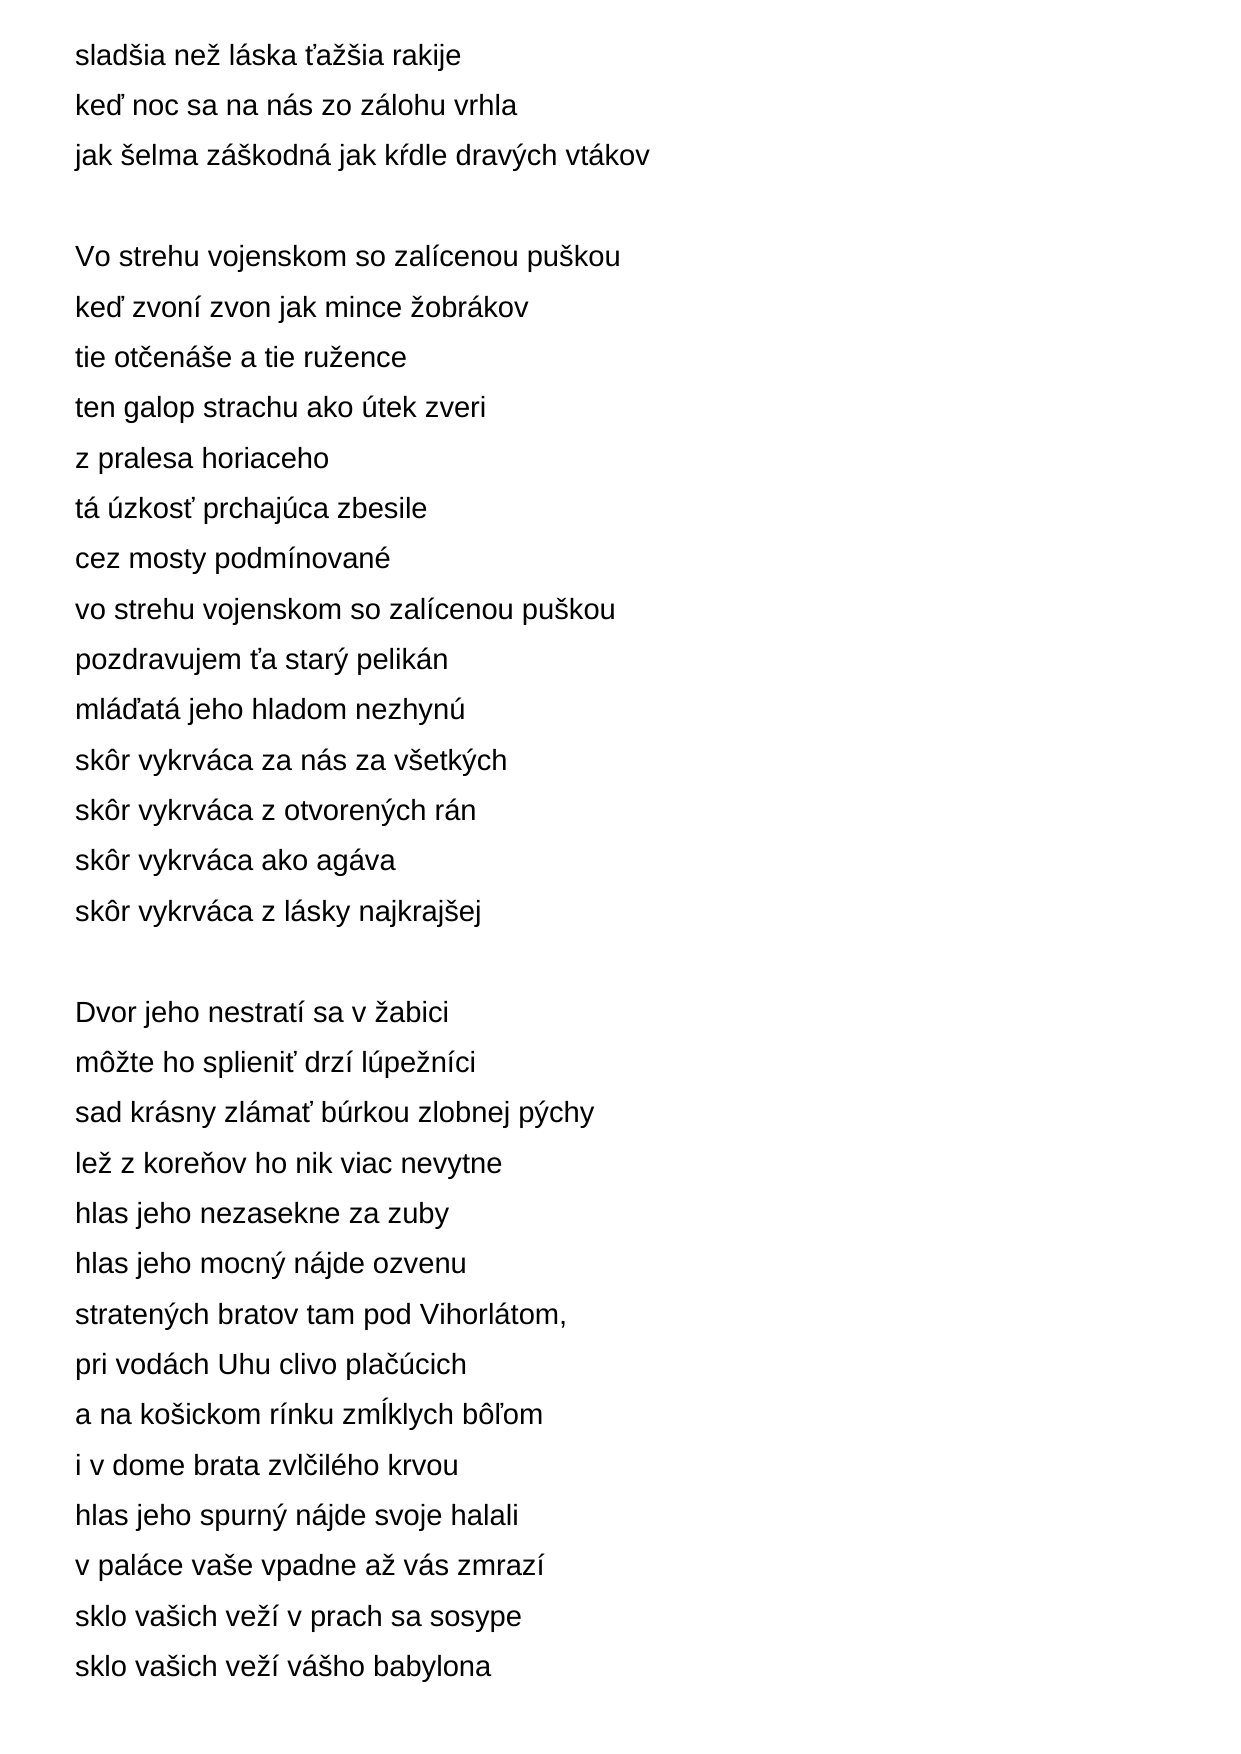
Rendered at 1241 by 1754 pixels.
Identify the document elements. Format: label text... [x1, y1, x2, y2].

text lež z koreňov ho nik viac nevytne [37, 1146, 1089, 1179]
text sklo vašich veží v prach sa sosype [37, 1599, 1089, 1632]
text sad krásny zlámať búrkou zlobnej pýchy [37, 1096, 1089, 1129]
text tie otčenáše a tie ružence [37, 340, 1089, 374]
text skôr vykrváca z otvorených rán [37, 793, 1089, 826]
text skôr vykrváca z lásky najkrajšej [37, 893, 1089, 927]
text cez mosty podmínované [37, 541, 1089, 575]
text a na košickom rínku zmĺklych bôľom [37, 1397, 1089, 1431]
text pozdravujem ťa starý pelikán [37, 642, 1089, 676]
text Vo strehu vojenskom so zalícenou puškou [37, 239, 1089, 273]
text sklo vašich veží vášho babylona [37, 1649, 1089, 1682]
text mláďatá jeho hladom nezhynú [37, 692, 1089, 726]
text hlas jeho mocný nájde ozvenu [37, 1246, 1089, 1280]
text tá úzkosť prchajúca zbesile [37, 491, 1089, 524]
text sladšia než láska ťažšia rakije [37, 37, 1089, 71]
text stratených bratov tam pod Vihorlátom, [37, 1297, 1089, 1330]
text hlas jeho nezasekne za zuby [37, 1196, 1089, 1230]
text i v dome brata zvlčilého krvou [37, 1448, 1089, 1481]
text skôr vykrváca za nás za všetkých [37, 743, 1089, 776]
text skôr vykrváca ako agáva [37, 843, 1089, 877]
text Dvor jeho nestratí sa v žabici [37, 995, 1089, 1028]
text hlas jeho spurný nájde svoje halali [37, 1498, 1089, 1532]
text jak šelma záškodná jak kŕdle dravých vtákov [37, 138, 1089, 172]
text ten galop strachu ako útek zveri [37, 390, 1089, 424]
text môžte ho splieniť drzí lúpežníci [37, 1045, 1089, 1079]
text keď zvoní zvon jak mince žobrákov [37, 290, 1089, 323]
text z pralesa horiaceho [37, 441, 1089, 474]
text v paláce vaše vpadne až vás zmrazí [37, 1548, 1089, 1582]
text vo strehu vojenskom so zalícenou puškou [37, 592, 1089, 625]
text keď noc sa na nás zo zálohu vrhla [37, 88, 1089, 121]
text pri vodách Uhu clivo plačúcich [37, 1347, 1089, 1381]
